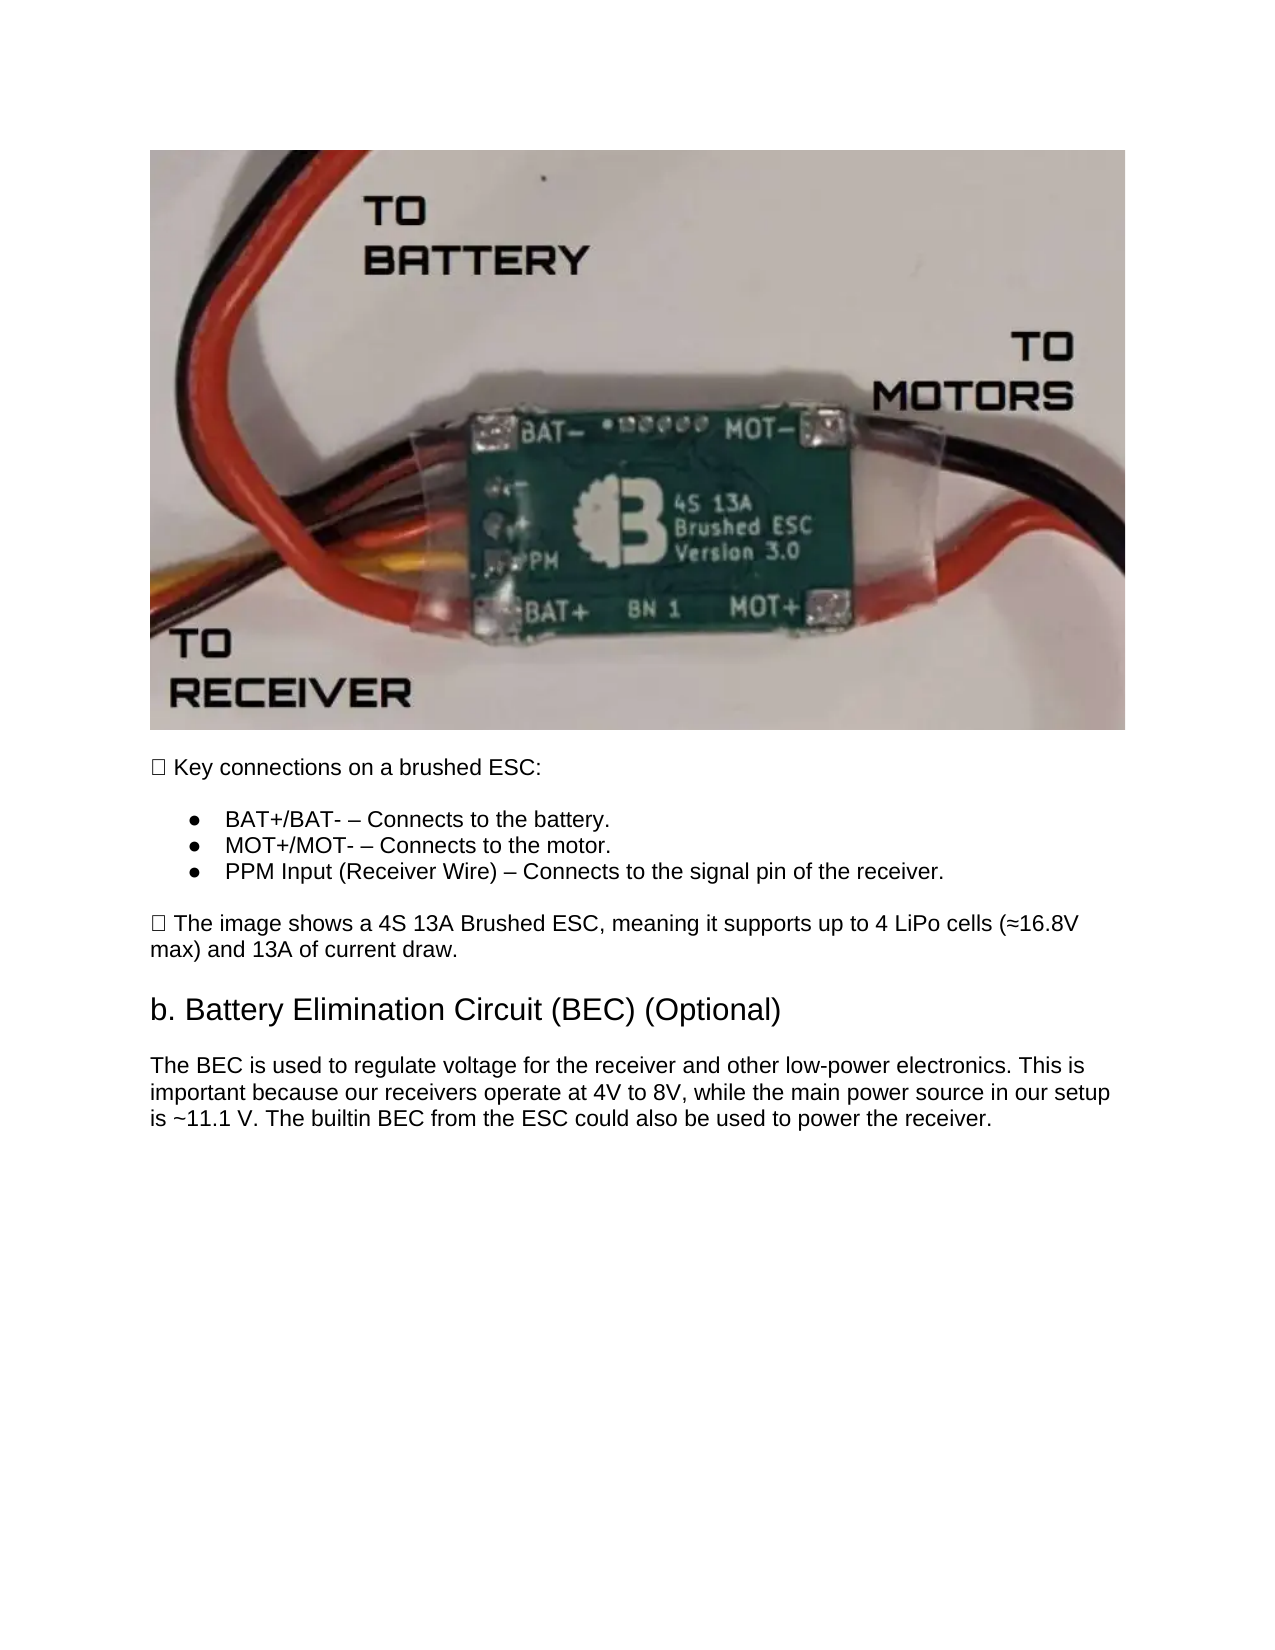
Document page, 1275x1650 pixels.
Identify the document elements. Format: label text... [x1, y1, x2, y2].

list MOT+/MOT- – Connects to the motor. [187, 832, 1125, 858]
subtitle b. Battery Elimination Circuit (BEC) (Optional) [150, 991, 1125, 1027]
text 📌 Key connections on a brushed ESC: [150, 754, 1125, 781]
list PPM Input (Receiver Wire) – Connects to the signal pin of the receiver. [187, 858, 1125, 884]
text The BEC is used to regulate voltage for the receiver and other low-power electronics. This is important because our receivers operate at 4V to 8V, while the main power source in our setup is ~11.1 V. The builtin BEC from the ESC could also be used to power the receiver. [150, 1052, 1125, 1131]
list BAT+/BAT- – Connects to the battery. [187, 806, 1125, 832]
text 🔹 The image shows a 4S 13A Brushed ESC, meaning it supports up to 4 LiPo cells (≈16.8V max) and 13A of current draw. [150, 909, 1125, 962]
picture [150, 150, 1125, 730]
